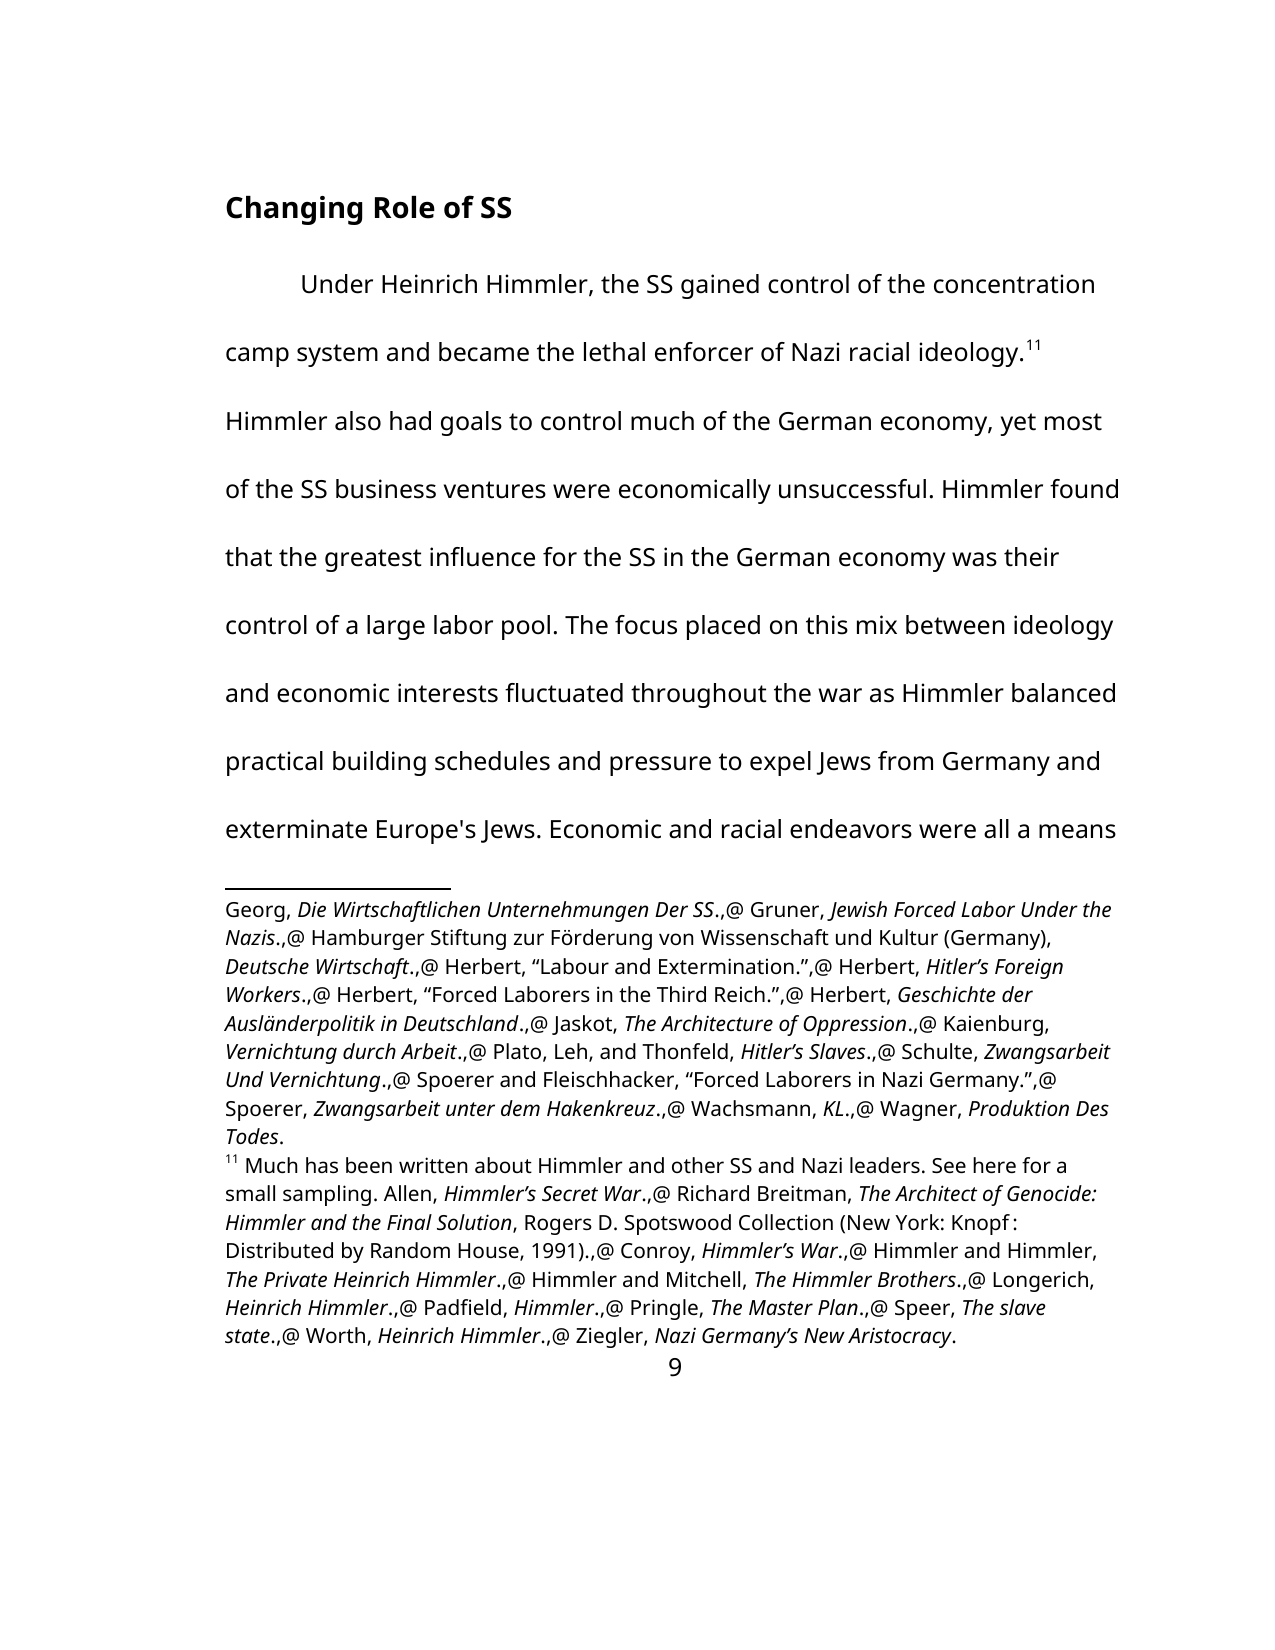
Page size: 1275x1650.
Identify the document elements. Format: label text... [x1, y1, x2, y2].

text Changing Role of SS [225, 187, 1125, 227]
text Georg, Die Wirtschaftlichen Unternehmungen Der SS.,@ Gruner, Jewish Forced Labor Under the Nazis.,@ Hamburger Stiftung zur Förderung von Wissenschaft und Kultur (Germany), Deutsche Wirtschaft.,@ Herbert, “Labour and Extermination.”,@ Herbert, Hitler’s Foreign Workers.,@ Herbert, “Forced Laborers in the Third Reich.”,@ Herbert, Geschichte der Ausländerpolitik in Deutschland.,@ Jaskot, The Architecture of Oppression.,@ Kaienburg, Vernichtung durch Arbeit.,@ Plato, Leh, and Thonfeld, Hitler’s Slaves.,@ Schulte, Zwangsarbeit Und Vernichtung.,@ Spoerer and Fleischhacker, “Forced Laborers in Nazi Germany.”,@ Spoerer, Zwangsarbeit unter dem Hakenkreuz.,@ Wachsmann, KL.,@ Wagner, Produktion Des Todes. [225, 895, 1125, 1151]
text Under Heinrich Himmler, the SS gained control of the concentration camp system and became the lethal enforcer of Nazi racial ideology. Himmler also had goals to control much of the German economy, yet most of the SS business ventures were economically unsuccessful. Himmler found that the greatest influence for the SS in the German economy was their control of a large labor pool. The focus placed on this mix between ideology and economic interests fluctuated throughout the war as Himmler balanced practical building schedules and pressure to expel Jews from Germany and exterminate Europe's Jews. Economic and racial endeavors were all a means [225, 267, 1125, 846]
text Much has been written about Himmler and other SS and Nazi leaders. See here for a small sampling. Allen, Himmler’s Secret War.,@ Richard Breitman, The Architect of Genocide: Himmler and the Final Solution, Rogers D. Spotswood Collection (New York: Knopf : Distributed by Random House, 1991).,@ Conroy, Himmler’s War.,@ Himmler and Himmler, The Private Heinrich Himmler.,@ Himmler and Mitchell, The Himmler Brothers.,@ Longerich, Heinrich Himmler.,@ Padfield, Himmler.,@ Pringle, The Master Plan.,@ Speer, The slave state.,@ Worth, Heinrich Himmler.,@ Ziegler, Nazi Germany’s New Aristocracy. [225, 1151, 1125, 1350]
